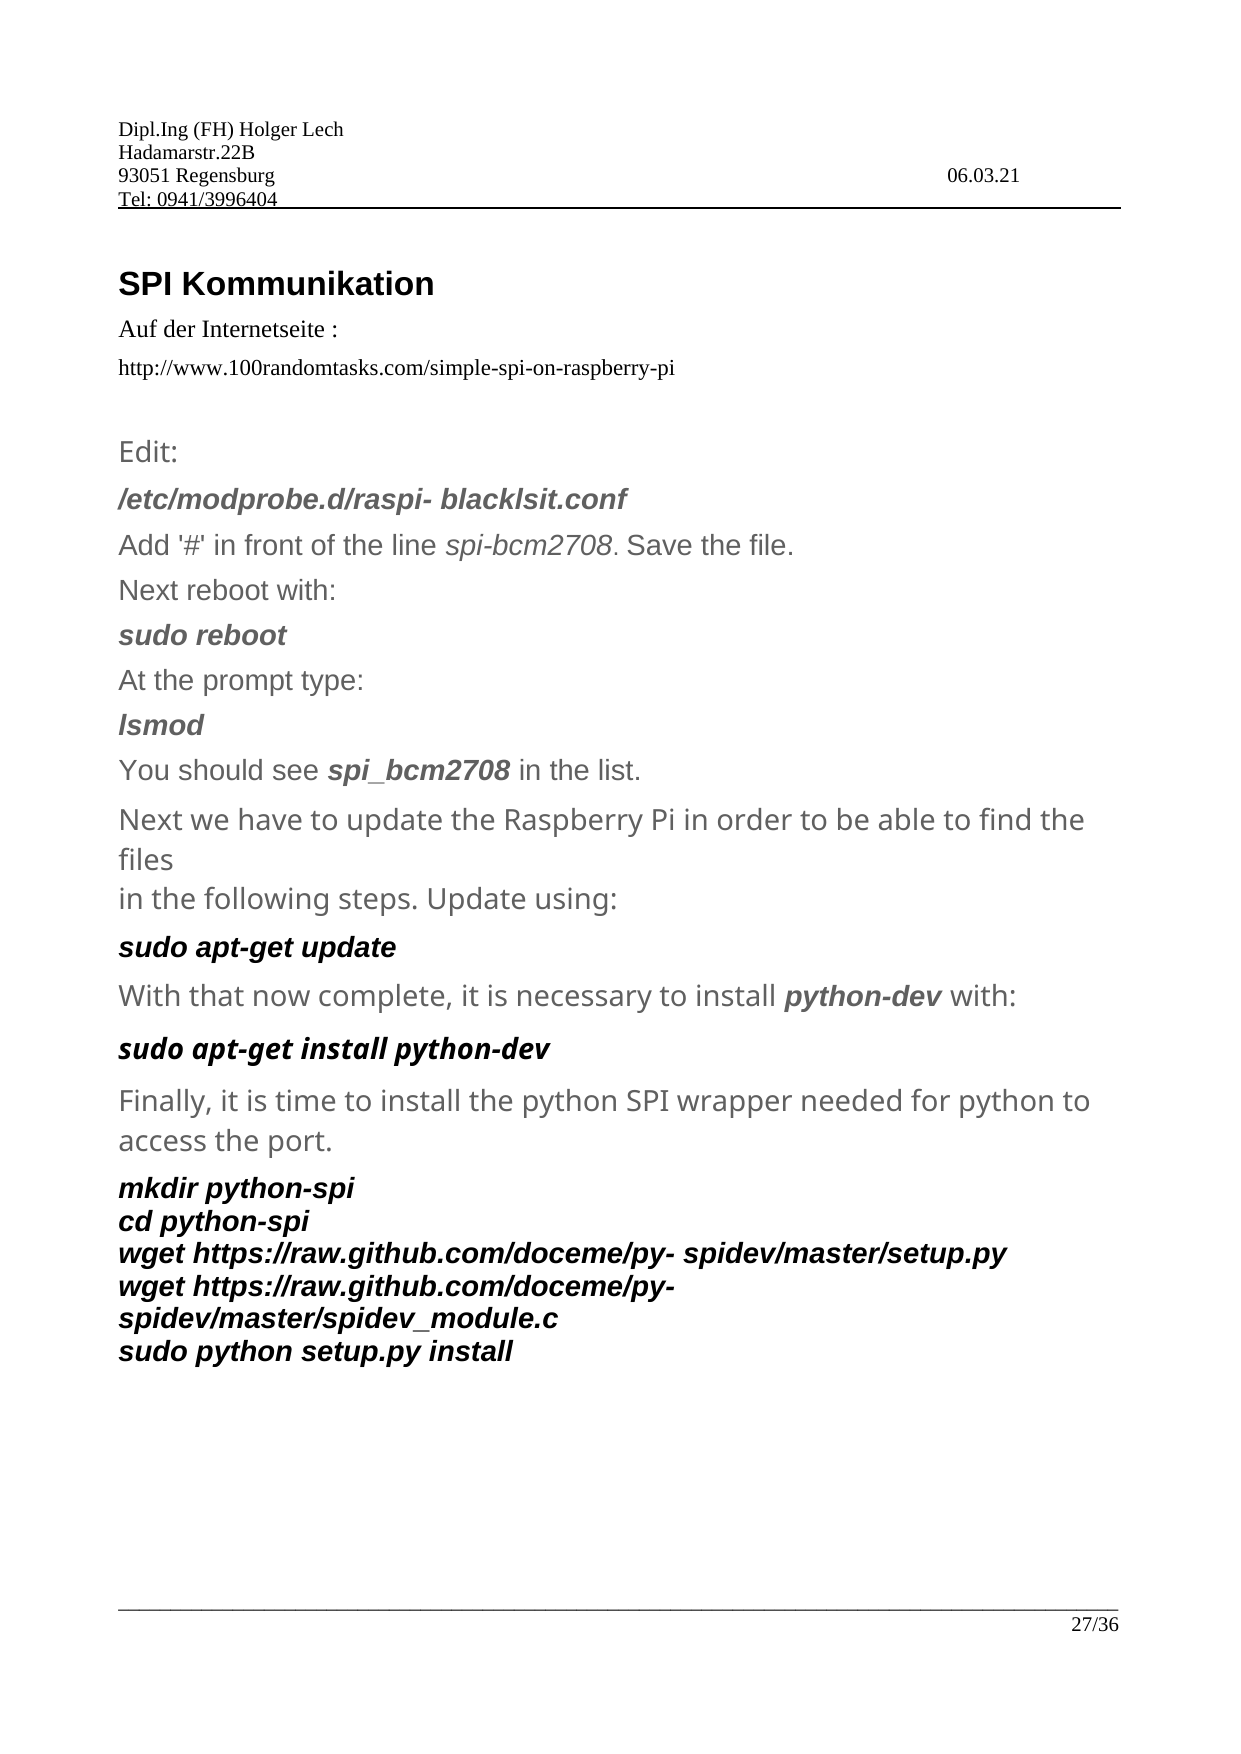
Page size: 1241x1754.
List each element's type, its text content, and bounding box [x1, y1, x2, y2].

text Add '#' in front of the line spi-bcm2708. Save the file. [118, 528, 1122, 561]
text mkdir python-spi cd python-spi wget https://raw.github.com/doceme/py- spidev/master/setup.py wget https://raw.github.com/doceme/py- spidev/master/spidev_module.c sudo python setup.py install [118, 1172, 1122, 1368]
text Auf der Internetseite : [118, 315, 1122, 343]
text sudo reboot [118, 619, 1122, 651]
text Edit: [118, 431, 1122, 471]
text At the prompt type: [118, 664, 1122, 696]
text sudo apt-get install python-dev [118, 1028, 1122, 1068]
text Next reboot with: [118, 573, 1122, 606]
text Next we have to update the Raspberry Pi in order to be able to find the files in the following steps. Update using: [118, 799, 1122, 918]
text lsmod [118, 709, 1122, 741]
subtitle SPI Kommunikation [118, 265, 1122, 303]
text You should see spi_bcm2708 in the list. [118, 754, 1122, 787]
text sudo apt-get update [118, 931, 1122, 963]
text /etc/modprobe.d/raspi- blacklsit.conf [118, 483, 1122, 516]
text http://www.100randomtasks.com/simple-spi-on-raspberry-pi [118, 355, 1122, 381]
text Finally, it is time to install the python SPI wrapper needed for python to access the port. [118, 1080, 1122, 1159]
text With that now complete, it is necessary to install python-dev with: [118, 976, 1122, 1015]
